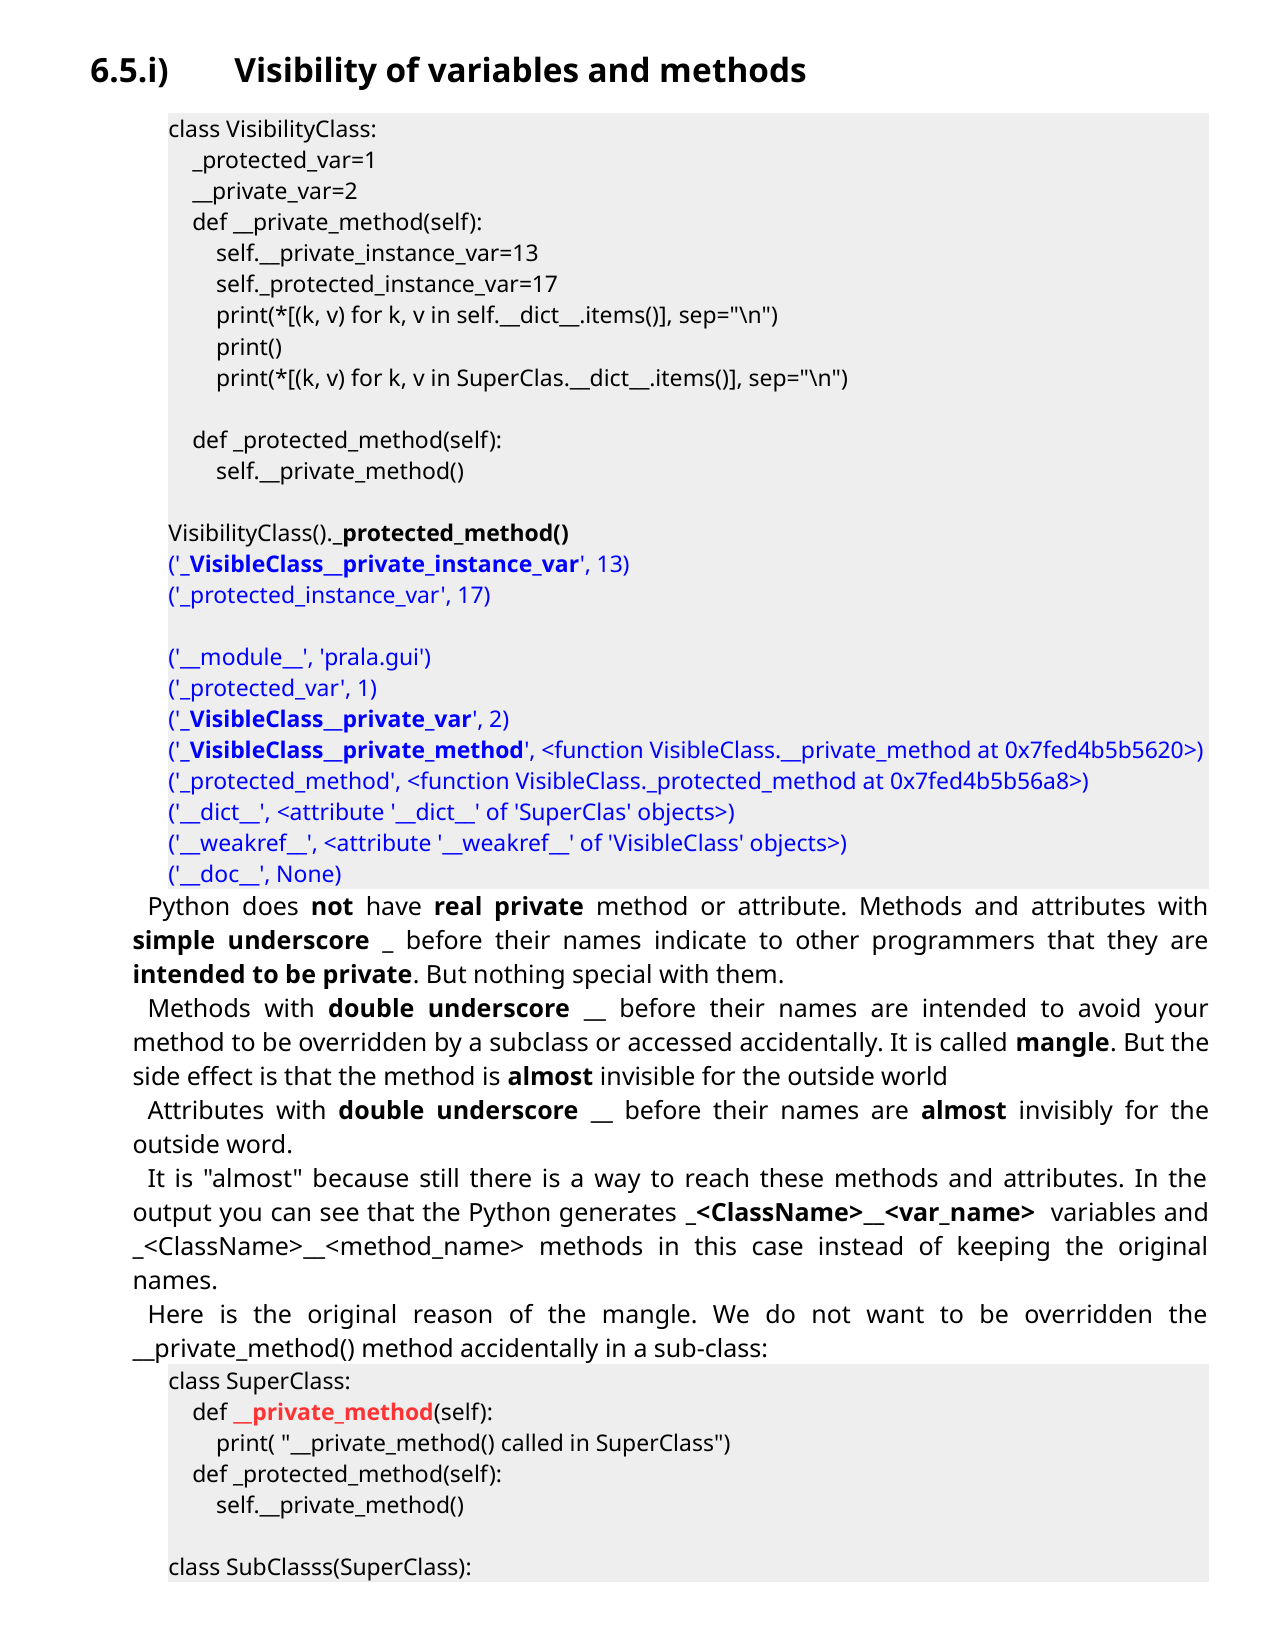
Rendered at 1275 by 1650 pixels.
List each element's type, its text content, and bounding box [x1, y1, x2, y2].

text def __private_method(self): [168, 1396, 1209, 1427]
text VisibilityClass()._protected_method() [168, 517, 1209, 548]
text ('__doc__', None) [168, 858, 1209, 889]
text print() [168, 330, 1209, 361]
text Methods with double underscore __ before their names are intended to avoid your method to be overridden by a subclass or accessed accidentally. It is called mangle. But the side effect is that the method is almost invisible for the outside world [132, 991, 1209, 1093]
text It is "almost" because still there is a way to reach these methods and attributes. In the output you can see that the Python generates _<ClassName>__<var_name> variables and _<ClassName>__<method_name> methods in this case instead of keeping the original names. [132, 1161, 1209, 1297]
text print(*[(k, v) for k, v in self.__dict__.items()], sep="\n") [168, 299, 1209, 330]
text class SuperClass: [168, 1364, 1209, 1396]
text __private_var=2 [168, 175, 1209, 206]
text ('_VisibleClass__private_method', <function VisibleClass.__private_method at 0x7fed4b5b5620>) [168, 734, 1209, 765]
text ('_protected_method', <function VisibleClass._protected_method at 0x7fed4b5b56a8>) [168, 765, 1209, 796]
text class SubClasss(SuperClass): [168, 1551, 1209, 1582]
text self.__private_method() [168, 1489, 1209, 1520]
text def _protected_method(self): [168, 1458, 1209, 1489]
text self.__private_method() [168, 454, 1209, 486]
text print( "__private_method() called in SuperClass") [168, 1427, 1209, 1458]
text ('__module__', 'prala.gui') [168, 641, 1209, 672]
text ('_VisibleClass__private_instance_var', 13) [168, 548, 1209, 579]
text ('_VisibleClass__private_var', 2) [168, 703, 1209, 734]
text ('__dict__', <attribute '__dict__' of 'SuperClas' objects>) [168, 796, 1209, 827]
subtitle Visibility of variables and methods [90, 46, 1209, 92]
text _protected_var=1 [168, 144, 1209, 175]
text Python does not have real private method or attribute. Methods and attributes with simple underscore _ before their names indicate to other programmers that they are intended to be private. But nothing special with them. [132, 889, 1209, 991]
text def _protected_method(self): [168, 423, 1209, 454]
text ('_protected_instance_var', 17) [168, 579, 1209, 610]
text def __private_method(self): [168, 206, 1209, 237]
text print(*[(k, v) for k, v in SuperClas.__dict__.items()], sep="\n") [168, 361, 1209, 392]
text ('__weakref__', <attribute '__weakref__' of 'VisibleClass' objects>) [168, 827, 1209, 858]
text ('_protected_var', 1) [168, 672, 1209, 703]
text self.__private_instance_var=13 [168, 237, 1209, 268]
text Attributes with double underscore __ before their names are almost invisibly for the outside word. [132, 1093, 1209, 1161]
text Here is the original reason of the mangle. We do not want to be overridden the __private_method() method accidentally in a sub-class: [132, 1297, 1209, 1364]
text self._protected_instance_var=17 [168, 268, 1209, 299]
text class VisibilityClass: [168, 113, 1209, 144]
